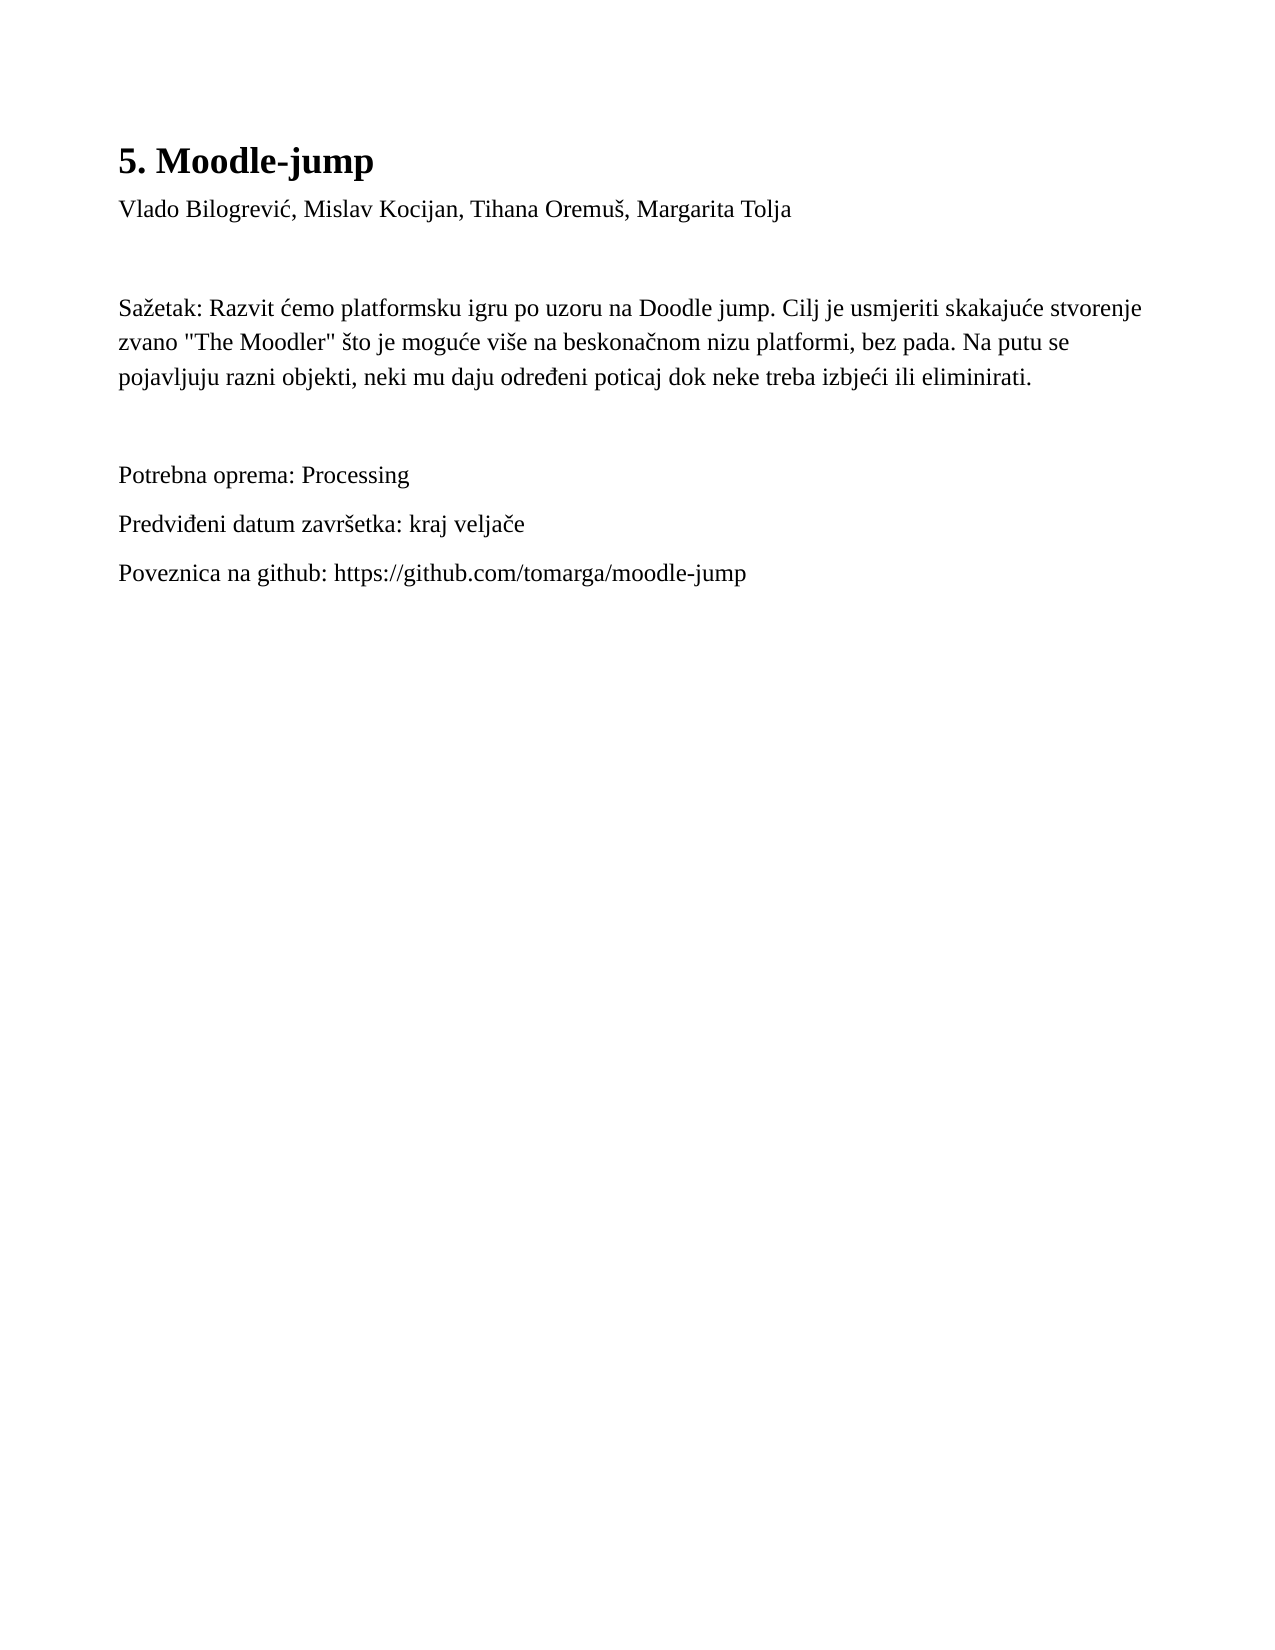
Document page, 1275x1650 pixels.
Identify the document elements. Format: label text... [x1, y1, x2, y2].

text Sažetak: Razvit ćemo platformsku igru po uzoru na Doodle jump. Cilj je usmjeriti skakajuće stvorenje zvano "The Moodler" što je moguće više na beskonačnom nizu platformi, bez pada. Na putu se pojavljuju razni objekti, neki mu daju određeni poticaj dok neke treba izbjeći ili eliminirati. [118, 293, 1157, 390]
text Predviđeni datum završetka: kraj veljače [118, 509, 1157, 538]
subtitle 5. Moodle-jump [118, 139, 1157, 182]
text Vlado Bilogrević, Mislav Kocijan, Tihana Oremuš, Margarita Tolja [118, 194, 1157, 223]
text Poveznica na github: https://github.com/tomarga/moodle-jump [118, 558, 1157, 587]
text Potrebna oprema: Processing [118, 460, 1157, 488]
